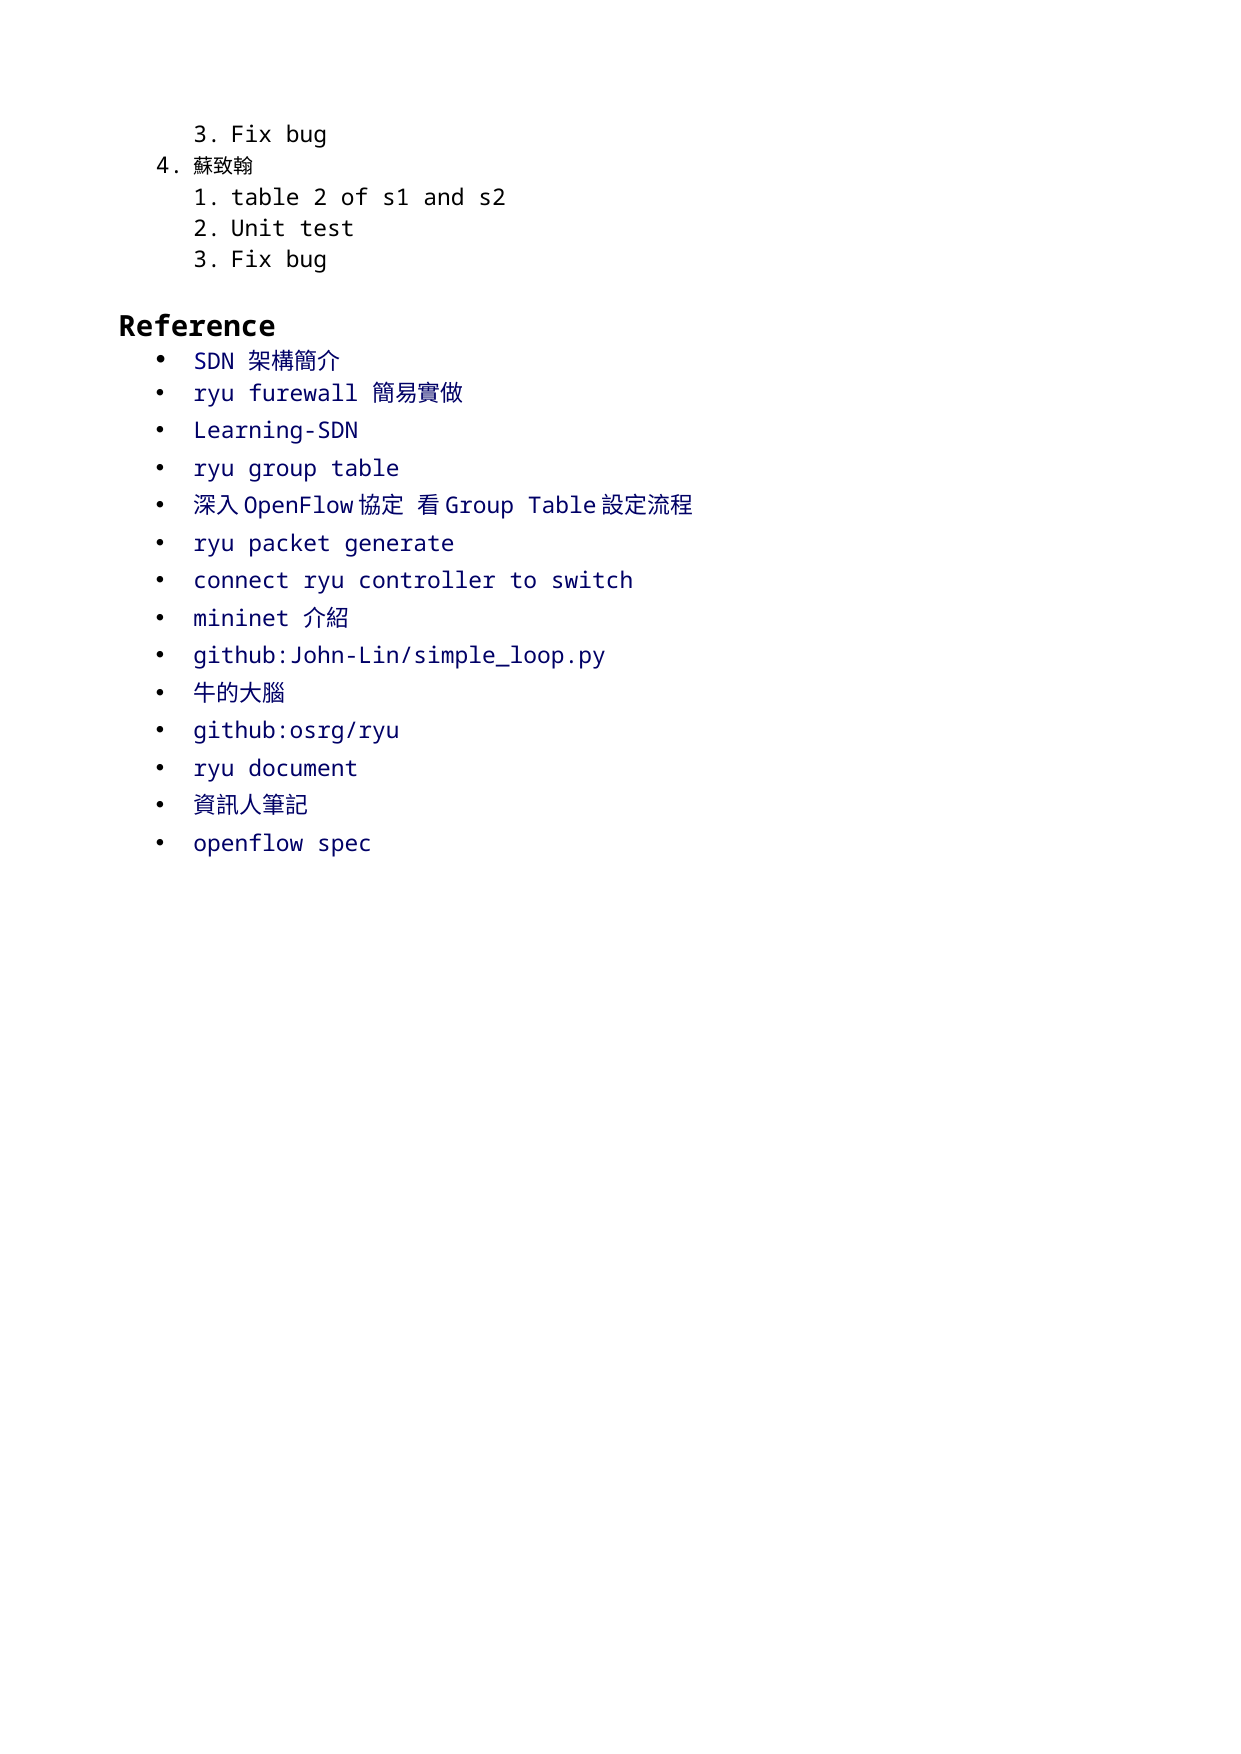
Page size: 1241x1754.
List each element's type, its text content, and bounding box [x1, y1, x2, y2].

list Unit test [193, 212, 1122, 243]
list Learning-SDN [156, 414, 1122, 445]
list 蘇致翰 [156, 149, 1122, 181]
text Reference [118, 306, 1122, 345]
list Fix bug [193, 243, 1122, 274]
list 深入OpenFlow協定 看Group Table設定流程 [156, 489, 1122, 520]
list mininet 介紹 [156, 602, 1122, 633]
list 牛的大腦 [156, 677, 1122, 708]
list ryu packet generate [156, 527, 1122, 558]
list table 2 of s1 and s2 [193, 181, 1122, 212]
list github:osrg/ryu [156, 714, 1122, 745]
list SDN 架構簡介 [156, 345, 1122, 377]
list Fix bug [193, 118, 1122, 149]
list ryu document [156, 752, 1122, 783]
list openflow spec [156, 827, 1122, 858]
list github:John-Lin/simple_loop.py [156, 639, 1122, 670]
list 資訊人筆記 [156, 789, 1122, 820]
list ryu furewall 簡易實做 [156, 377, 1122, 408]
list ryu group table [156, 452, 1122, 483]
list connect ryu controller to switch [156, 564, 1122, 595]
